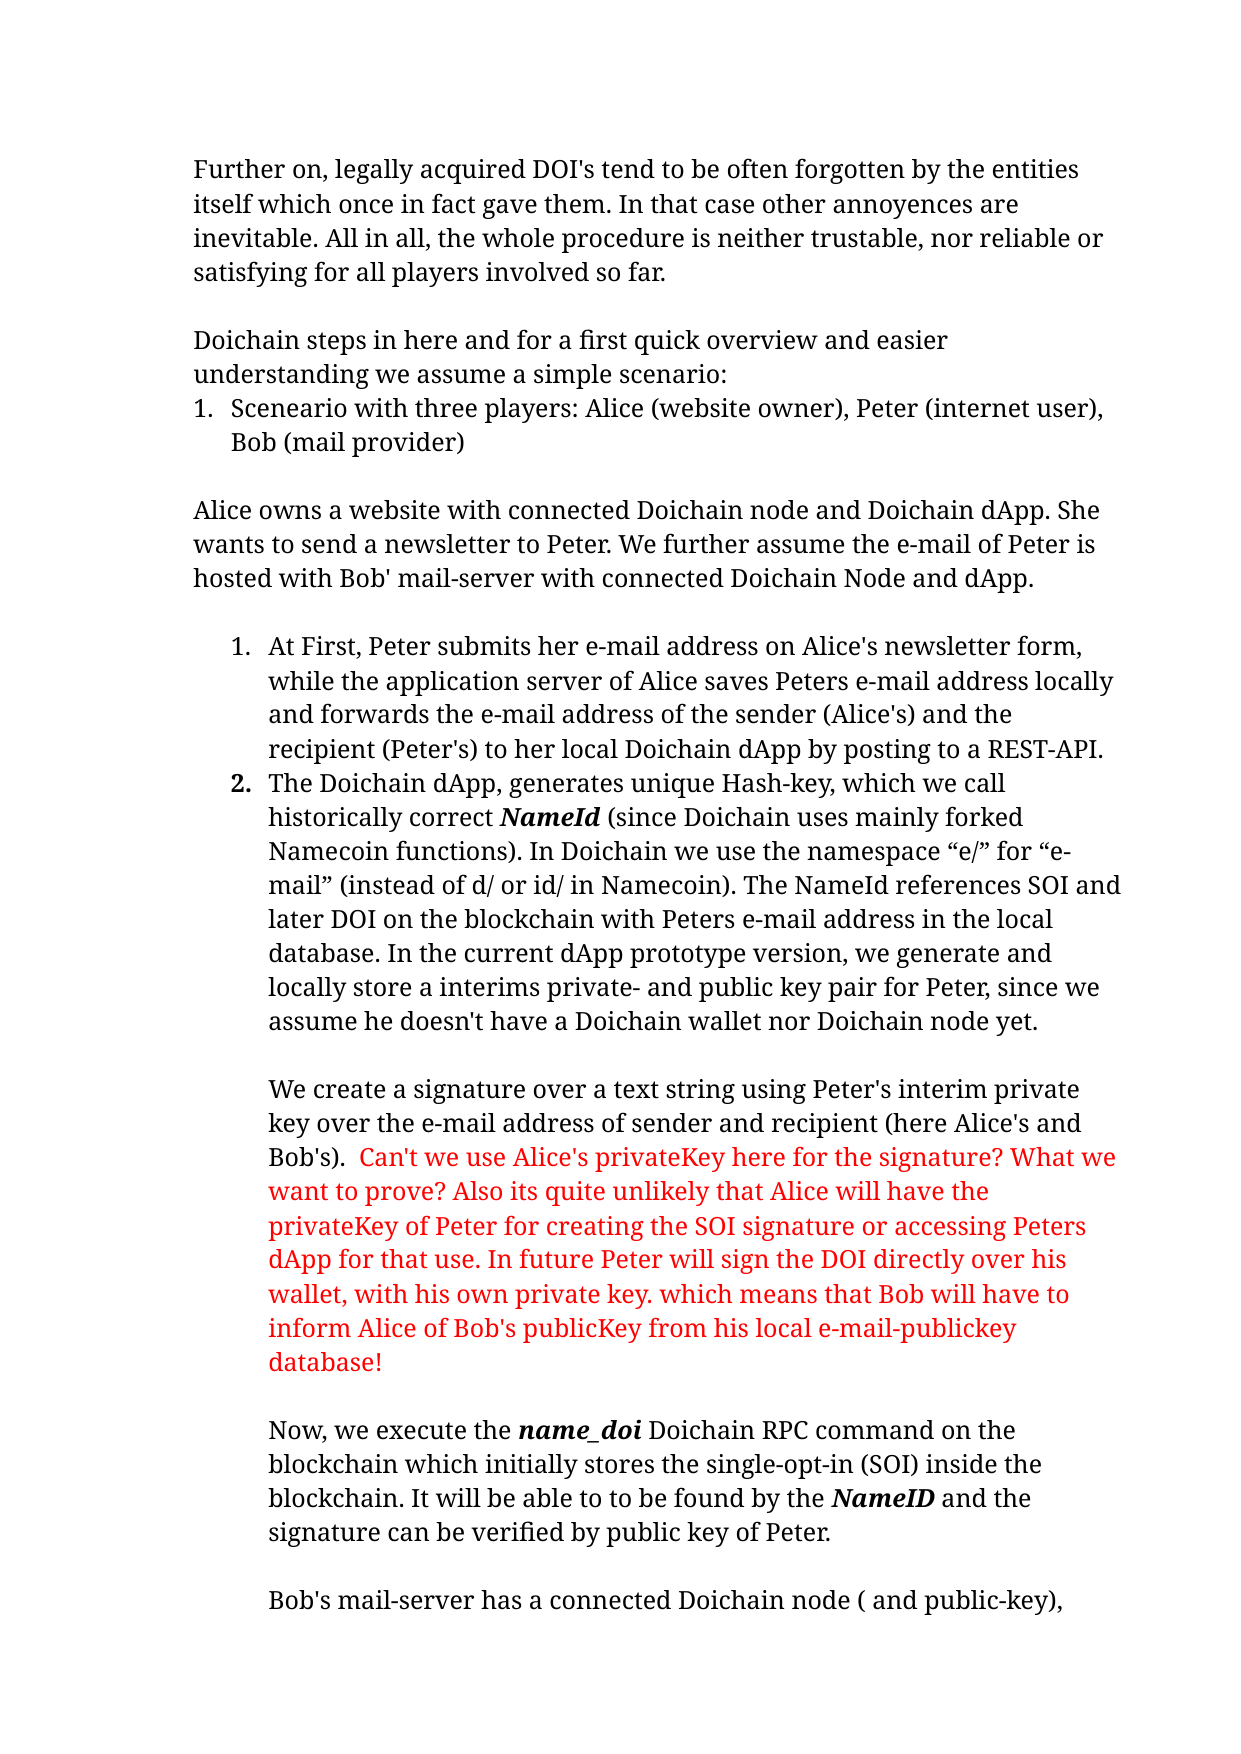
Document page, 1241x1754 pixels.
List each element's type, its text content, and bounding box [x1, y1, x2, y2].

list At First, Peter submits her e-mail address on Alice's newsletter form, while the application server of Alice saves Peters e-mail address locally and forwards the e-mail address of the sender (Alice's) and the recipient (Peter's) to her local Doichain dApp by posting to a REST-API. [231, 629, 1122, 765]
list Alice owns a website with connected Doichain node and Doichain dApp. She wants to send a newsletter to Peter. We further assume the e-mail of Peter is hosted with Bob' mail-server with connected Doichain Node and dApp. [156, 493, 1122, 629]
list The Doichain dApp, generates unique Hash-key, which we call historically correct NameId (since Doichain uses mainly forked Namecoin functions). In Doichain we use the namespace “e/” for “e-mail” (instead of d/ or id/ in Namecoin). The NameId references SOI and later DOI on the blockchain with Peters e-mail address in the local database. In the current dApp prototype version, we generate and locally store a interims private- and public key pair for Peter, since we assume he doesn't have a Doichain wallet nor Doichain node yet. We create a signature over a text string using Peter's interim private key over the e-mail address of sender and recipient (here Alice's and Bob's). Can't we use Alice's privateKey here for the signature? What we want to prove? Also its quite unlikely that Alice will have the privateKey of Peter for creating the SOI signature or accessing Peters dApp for that use. In future Peter will sign the DOI directly over his wallet, with his own private key. which means that Bob will have to inform Alice of Bob's publicKey from his local e-mail-publickey database! Now, we execute the name_doi Doichain RPC command on the blockchain which initially stores the single-opt-in (SOI) inside the blockchain. It will be able to to be found by the NameID and the signature can be verified by public key of Peter. Bob's mail-server has a connected Doichain node ( and public-key), [231, 765, 1122, 1617]
list Doichain steps in here and for a first quick overview and easier understanding we assume a simple scenario: [156, 322, 1122, 391]
list Further on, legally acquired DOI's tend to be often forgotten by the entities itself which once in fact gave them. In that case other annoyences are inevitable. All in all, the whole procedure is neither trustable, nor reliable or satisfying for all players involved so far. [156, 118, 1122, 288]
list Sceneario with three players: Alice (website owner), Peter (internet user), Bob (mail provider) [193, 391, 1122, 459]
